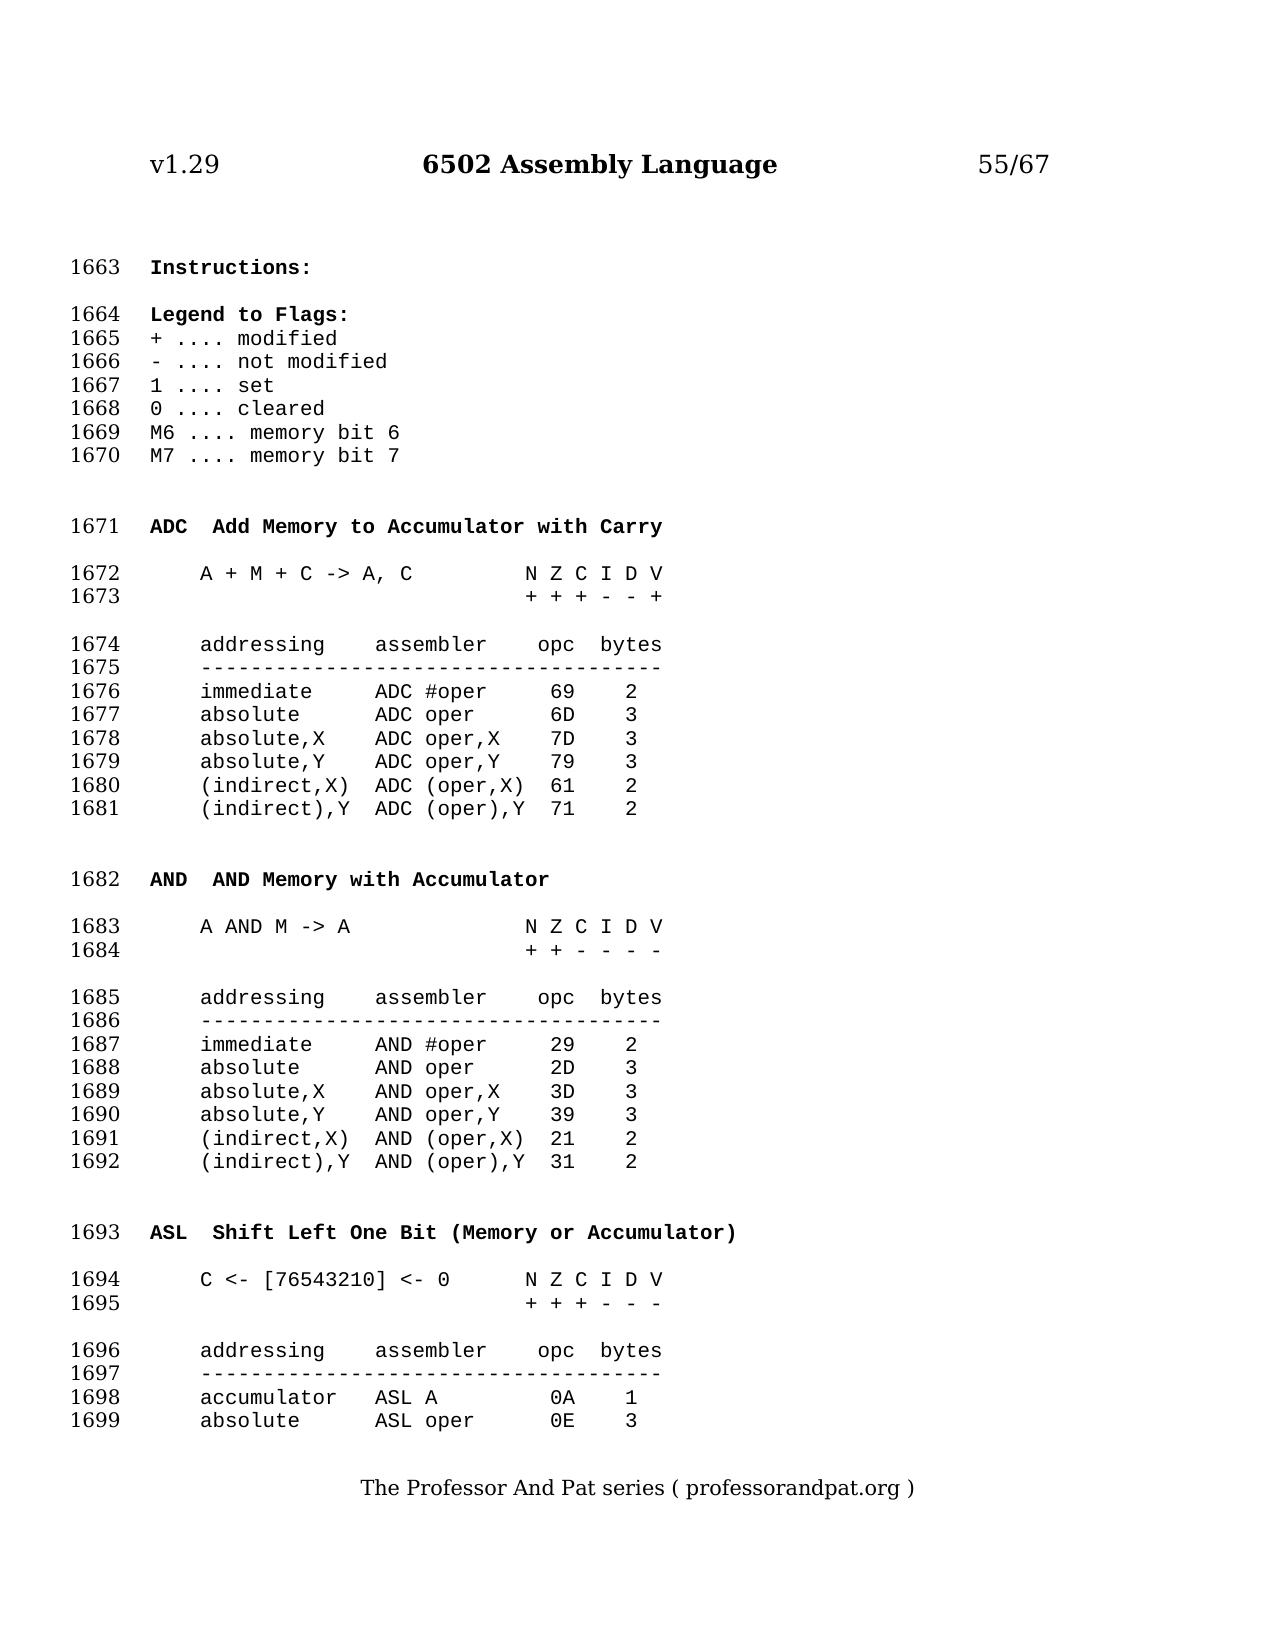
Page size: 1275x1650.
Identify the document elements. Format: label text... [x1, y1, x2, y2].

text M7 .... memory bit 7 [150, 445, 1125, 469]
text ------------------------------------- [150, 1363, 1125, 1387]
text ADC Add Memory to Accumulator with Carry [150, 516, 1125, 539]
text addressing assembler opc bytes [150, 1340, 1125, 1363]
text + + - - - - [150, 940, 1125, 963]
text + .... modified [150, 328, 1125, 351]
text immediate AND #oper 29 2 [150, 1034, 1125, 1057]
text ASL Shift Left One Bit (Memory or Accumulator) [150, 1222, 1125, 1246]
text immediate ADC #oper 69 2 [150, 681, 1125, 704]
text C <- [76543210] <- 0 N Z C I D V [150, 1269, 1125, 1293]
text 1 .... set [150, 375, 1125, 398]
text M6 .... memory bit 6 [150, 422, 1125, 445]
text (indirect,X) AND (oper,X) 21 2 [150, 1128, 1125, 1152]
text + + + - - - [150, 1293, 1125, 1316]
text (indirect),Y AND (oper),Y 31 2 [150, 1152, 1125, 1175]
text addressing assembler opc bytes [150, 987, 1125, 1010]
text A AND M -> A N Z C I D V [150, 916, 1125, 940]
text absolute,X AND oper,X 3D 3 [150, 1081, 1125, 1104]
text absolute,Y ADC oper,Y 79 3 [150, 751, 1125, 775]
text - .... not modified [150, 351, 1125, 375]
text (indirect),Y ADC (oper),Y 71 2 [150, 798, 1125, 822]
text absolute ASL oper 0E 3 [150, 1411, 1125, 1434]
text absolute ADC oper 6D 3 [150, 704, 1125, 728]
text A + M + C -> A, C N Z C I D V [150, 563, 1125, 587]
text + + + - - + [150, 587, 1125, 610]
text ------------------------------------- [150, 657, 1125, 681]
text 0 .... cleared [150, 398, 1125, 422]
text addressing assembler opc bytes [150, 634, 1125, 657]
text absolute AND oper 2D 3 [150, 1057, 1125, 1081]
text ------------------------------------- [150, 1010, 1125, 1034]
text absolute,X ADC oper,X 7D 3 [150, 728, 1125, 751]
text (indirect,X) ADC (oper,X) 61 2 [150, 775, 1125, 798]
text accumulator ASL A 0A 1 [150, 1387, 1125, 1411]
text AND AND Memory with Accumulator [150, 869, 1125, 893]
text Instructions: [150, 257, 1125, 281]
text Legend to Flags: [150, 304, 1125, 328]
text absolute,Y AND oper,Y 39 3 [150, 1104, 1125, 1128]
